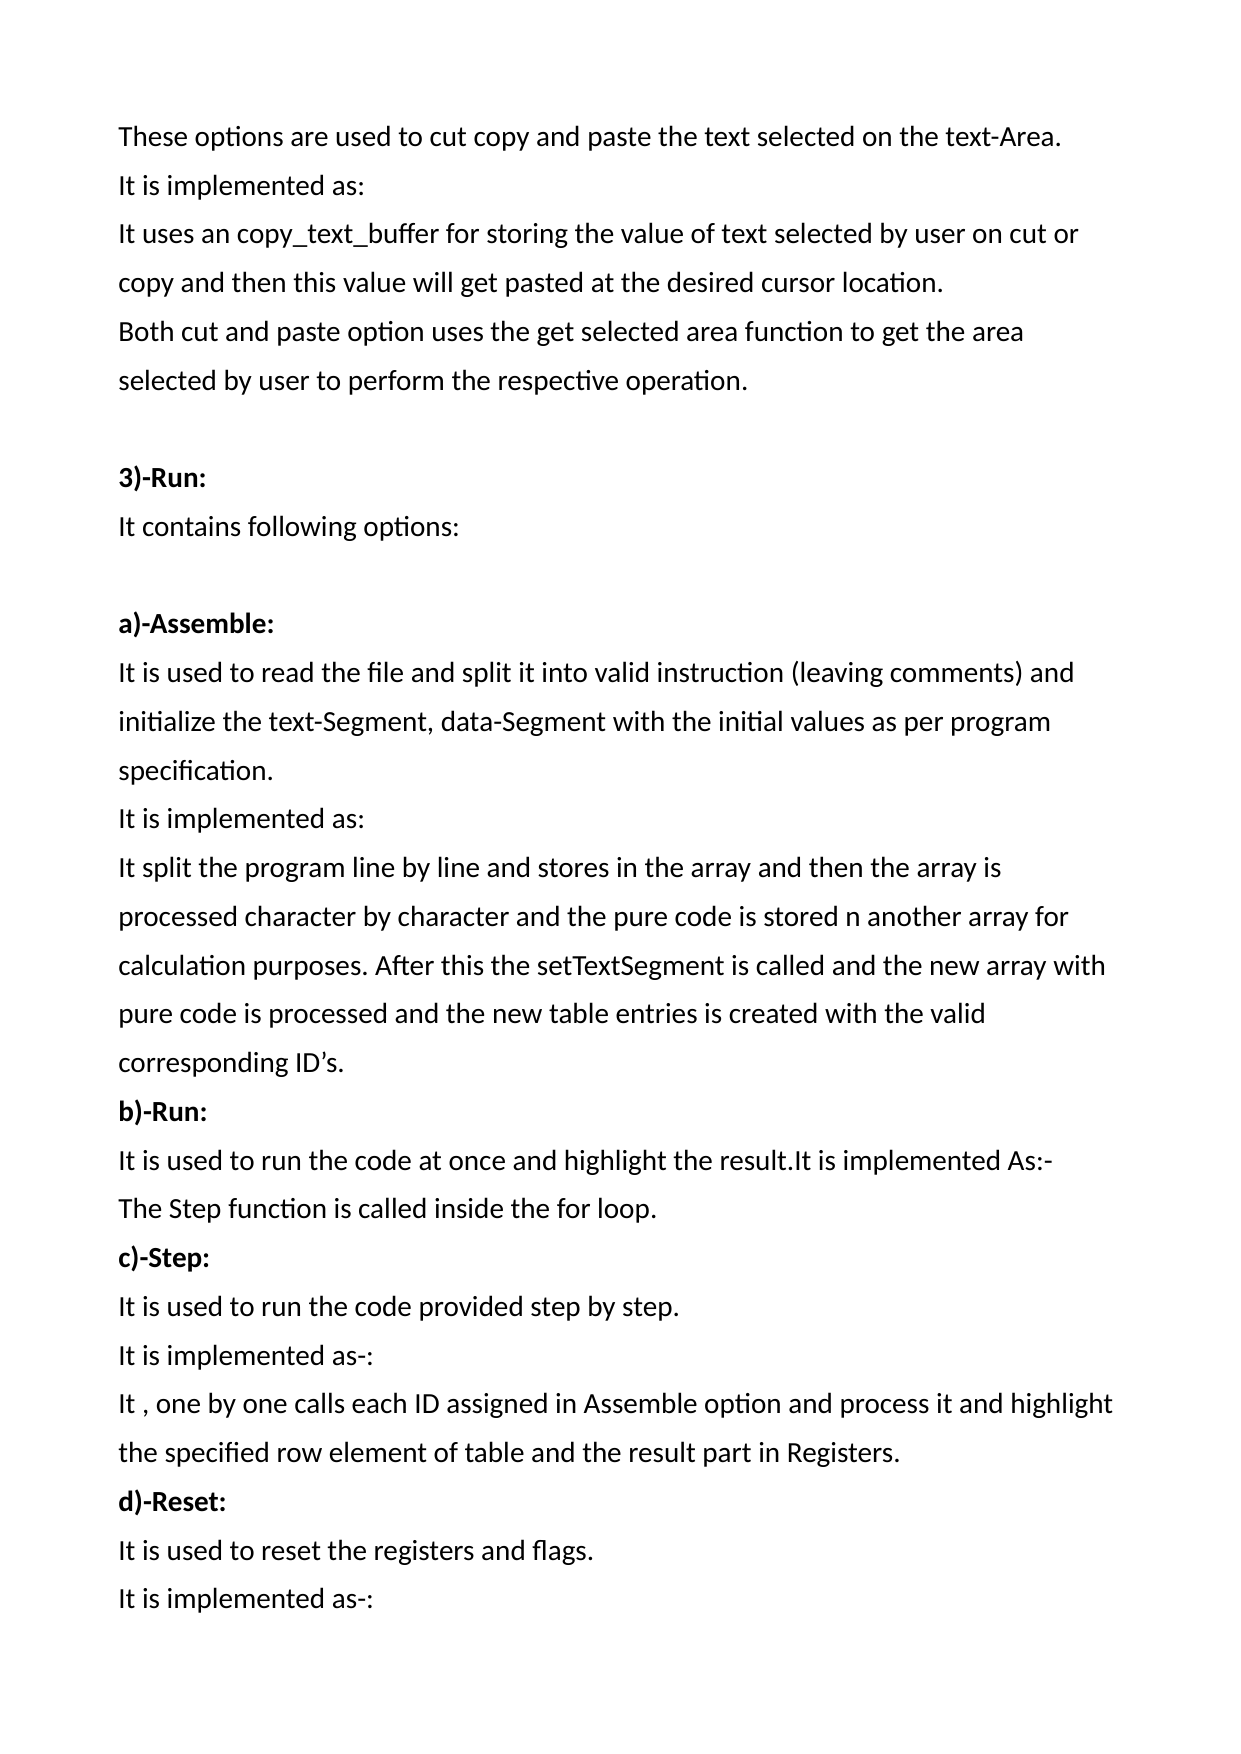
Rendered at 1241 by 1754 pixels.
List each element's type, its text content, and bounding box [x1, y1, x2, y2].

text It is used to reset the registers and flags. [118, 1532, 1122, 1567]
text It split the program line by line and stores in the array and then the array is processed character by character and the pure code is stored n another array for calculation purposes. After this the setTextSegment is called and the new array with pure code is processed and the new table entries is created with the valid corresponding ID’s. [118, 849, 1122, 1080]
text These options are used to cut copy and paste the text selected on the text-Area. [118, 118, 1122, 154]
text d)-Reset: [118, 1483, 1122, 1519]
text b)-Run: [118, 1093, 1122, 1129]
text It is used to read the file and split it into valid instruction (leaving comments) and initialize the text-Segment, data-Segment with the initial values as per program specification. [118, 654, 1122, 787]
text The Step function is called inside the for loop. [118, 1191, 1122, 1226]
text Both cut and paste option uses the get selected area function to get the area selected by user to perform the respective operation. [118, 313, 1122, 397]
text It uses an copy_text_buffer for storing the value of text selected by user on cut or copy and then this value will get pasted at the desired cursor location. [118, 216, 1122, 300]
text It contains following options: [118, 508, 1122, 544]
text 3)-Run: [118, 459, 1122, 495]
text It is implemented as: [118, 801, 1122, 836]
text a)-Assemble: [118, 606, 1122, 641]
text It is used to run the code provided step by step. [118, 1288, 1122, 1324]
text c)-Step: [118, 1239, 1122, 1275]
text It is implemented as: [118, 167, 1122, 202]
text It is implemented as-: [118, 1337, 1122, 1372]
text It is implemented as-: [118, 1581, 1122, 1616]
text It , one by one calls each ID assigned in Assemble option and process it and highlight the specified row element of table and the result part in Registers. [118, 1386, 1122, 1470]
text It is used to run the code at once and highlight the result.It is implemented As:- [118, 1142, 1122, 1177]
